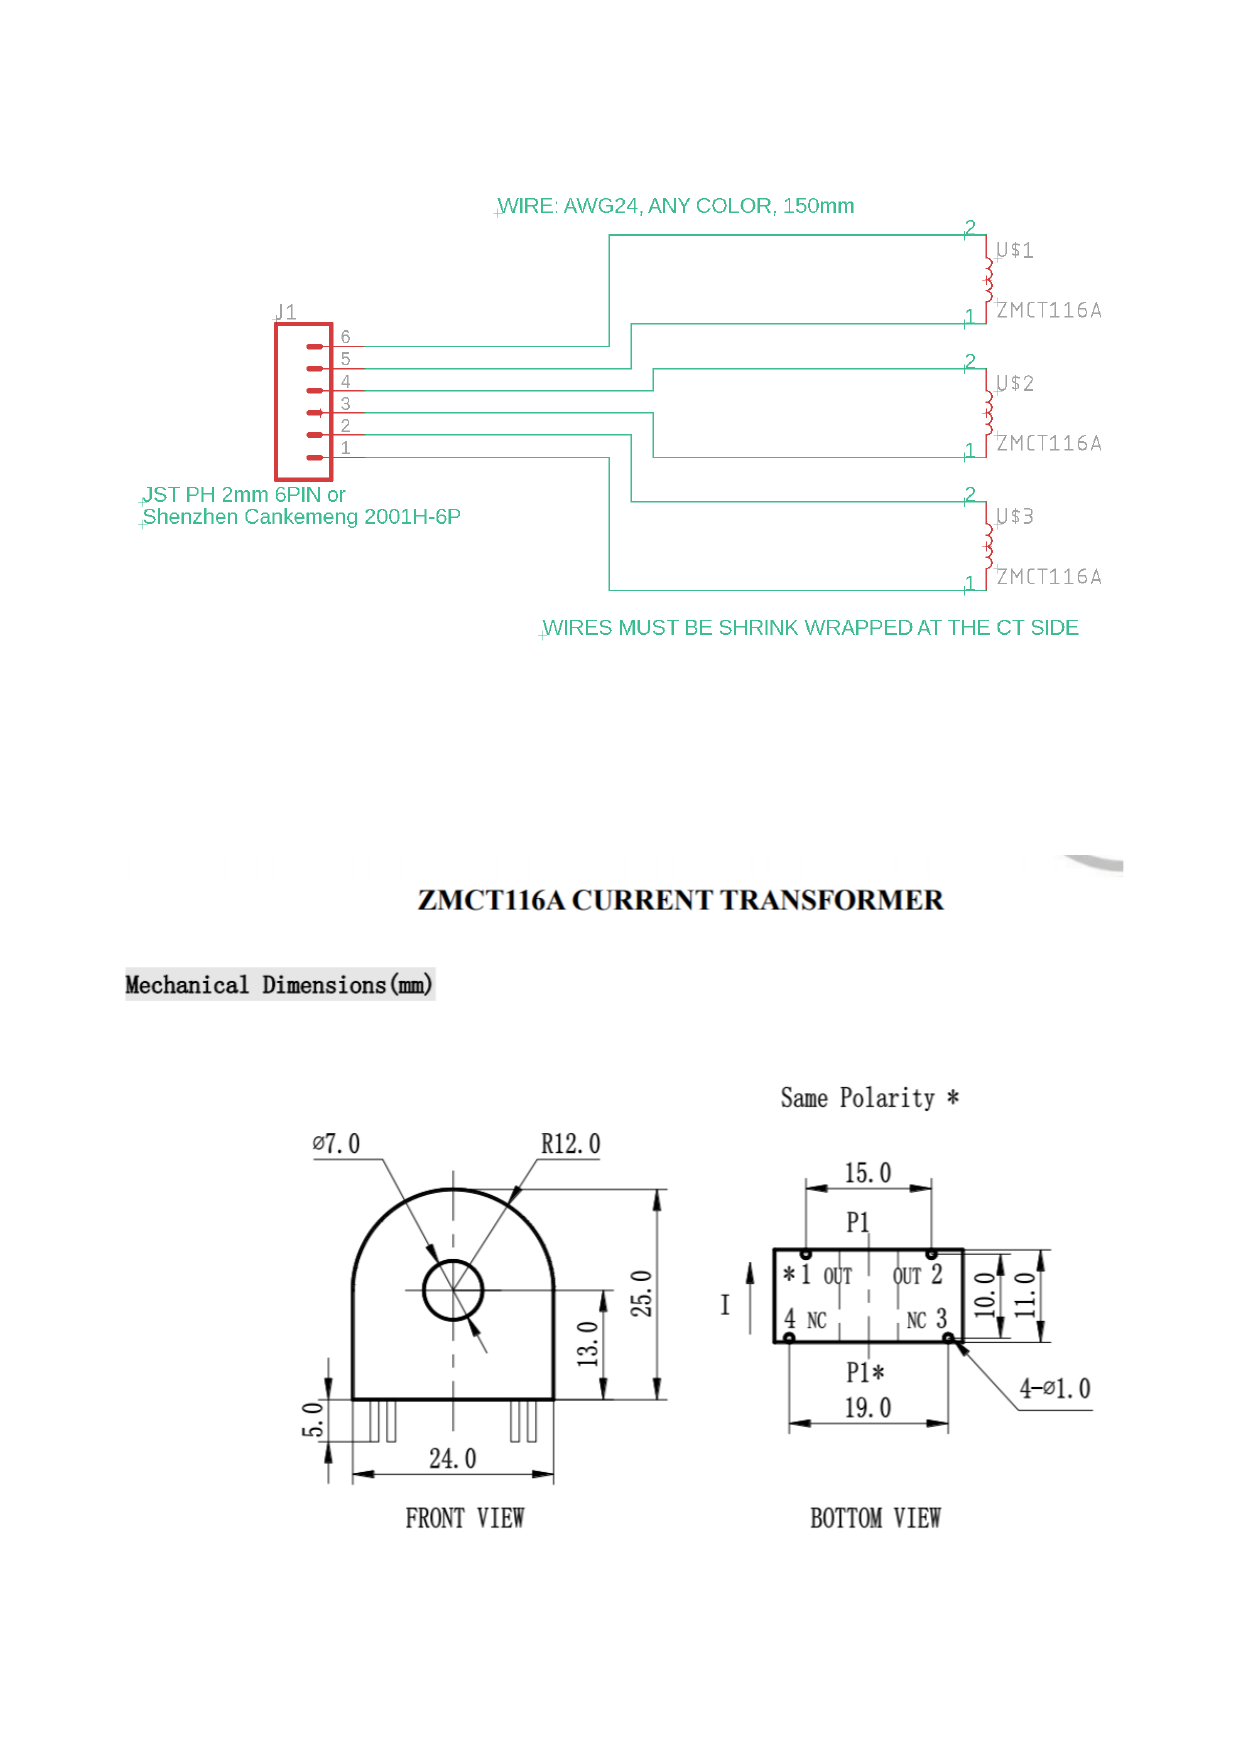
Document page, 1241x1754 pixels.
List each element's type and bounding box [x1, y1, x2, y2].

picture [119, 855, 1124, 1558]
picture [118, 172, 1123, 655]
